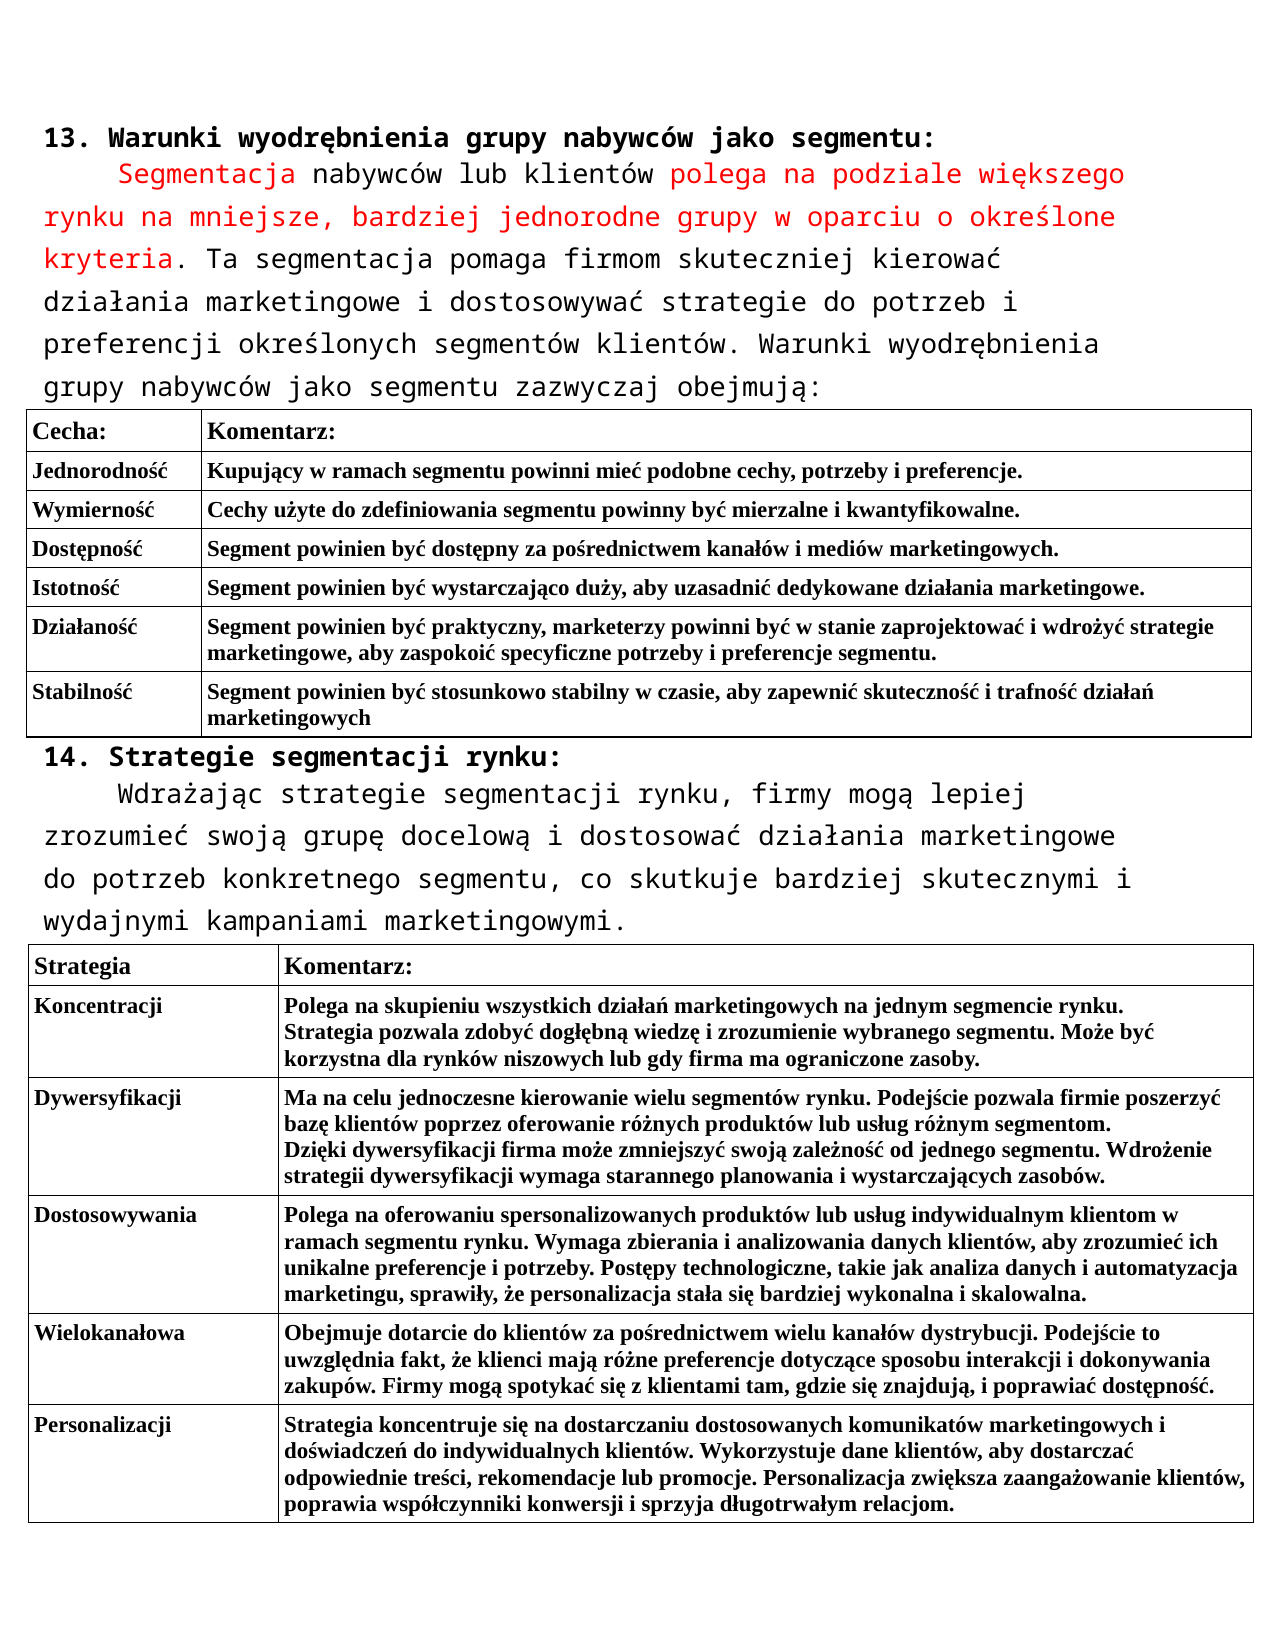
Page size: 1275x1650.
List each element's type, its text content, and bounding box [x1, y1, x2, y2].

table_cell Stabilność [27, 672, 201, 736]
table_cell Obejmuje dotarcie do klientów za pośrednictwem wielu kanałów dystrybucji. Podejście to uwzględnia fakt, że klienci mają różne preferencje dotyczące sposobu interakcji i dokonywania zakupów. Firmy mogą spotykać się z klientami tam, gdzie się znajdują, i poprawiać dostępność. [279, 1314, 1253, 1404]
table_cell Wymierność [27, 491, 201, 528]
text Segmentacja nabywców lub klientów polega na podziale większego rynku na mniejsze, bardziej jednorodne grupy w oparciu o określone kryteria. Ta segmentacja pomaga firmom skuteczniej kierować działania marketingowe i dostosowywać strategie do potrzeb i preferencji określonych segmentów klientów. Warunki wyodrębnienia grupy nabywców jako segmentu zazwyczaj obejmują: [43, 155, 1157, 404]
table_header Strategia [29, 945, 278, 985]
table_header Cecha: [27, 410, 201, 451]
table_cell Dywersyfikacji [29, 1078, 278, 1195]
subtitle 14. Strategie segmentacji rynku: [43, 738, 1157, 774]
table_cell Personalizacji [29, 1405, 278, 1522]
table_cell Wielokanałowa [29, 1314, 278, 1404]
table_cell Cechy użyte do zdefiniowania segmentu powinny być mierzalne i kwantyfikowalne. [202, 491, 1251, 528]
table_cell Jednorodność [27, 452, 201, 489]
table_cell Segment powinien być stosunkowo stabilny w czasie, aby zapewnić skuteczność i trafność działań marketingowych [202, 672, 1251, 736]
table_cell Ma na celu jednoczesne kierowanie wielu segmentów rynku. Podejście pozwala firmie poszerzyć bazę klientów poprzez oferowanie różnych produktów lub usług różnym segmentom. Dzięki dywersyfikacji firma może zmniejszyć swoją zależność od jednego segmentu. Wdrożenie strategii dywersyfikacji wymaga starannego planowania i wystarczających zasobów. [279, 1078, 1253, 1195]
table_cell Działaność [27, 607, 201, 671]
table_cell Segment powinien być wystarczająco duży, aby uzasadnić dedykowane działania marketingowe. [202, 568, 1251, 606]
subtitle 13. Warunki wyodrębnienia grupy nabywców jako segmentu: [43, 118, 1157, 155]
text Wdrażając strategie segmentacji rynku, firmy mogą lepiej zrozumieć swoją grupę docelową i dostosować działania marketingowe do potrzeb konkretnego segmentu, co skutkuje bardziej skutecznymi i wydajnymi kampaniami marketingowymi. [43, 774, 1157, 938]
table_cell Kupujący w ramach segmentu powinni mieć podobne cechy, potrzeby i preferencje. [202, 452, 1251, 489]
table_cell Koncentracji [29, 986, 278, 1077]
table_cell Istotność [27, 568, 201, 606]
table_cell Strategia koncentruje się na dostarczaniu dostosowanych komunikatów marketingowych i doświadczeń do indywidualnych klientów. Wykorzystuje dane klientów, aby dostarczać odpowiednie treści, rekomendacje lub promocje. Personalizacja zwiększa zaangażowanie klientów, poprawia współczynniki konwersji i sprzyja długotrwałym relacjom. [279, 1405, 1253, 1522]
table_header Komentarz: [279, 945, 1253, 985]
table_header Komentarz: [202, 410, 1251, 451]
table_cell Segment powinien być praktyczny, marketerzy powinni być w stanie zaprojektować i wdrożyć strategie marketingowe, aby zaspokoić specyficzne potrzeby i preferencje segmentu. [202, 607, 1251, 671]
table_cell Dostępność [27, 529, 201, 567]
table_cell Polega na skupieniu wszystkich działań marketingowych na jednym segmencie rynku. Strategia pozwala zdobyć dogłębną wiedzę i zrozumienie wybranego segmentu. Może być korzystna dla rynków niszowych lub gdy firma ma ograniczone zasoby. [279, 986, 1253, 1077]
table_cell Polega na oferowaniu spersonalizowanych produktów lub usług indywidualnym klientom w ramach segmentu rynku. Wymaga zbierania i analizowania danych klientów, aby zrozumieć ich unikalne preferencje i potrzeby. Postępy technologiczne, takie jak analiza danych i automatyzacja marketingu, sprawiły, że personalizacja stała się bardziej wykonalna i skalowalna. [279, 1196, 1253, 1313]
table_cell Segment powinien być dostępny za pośrednictwem kanałów i mediów marketingowych. [202, 529, 1251, 567]
table_cell Dostosowywania [29, 1196, 278, 1313]
